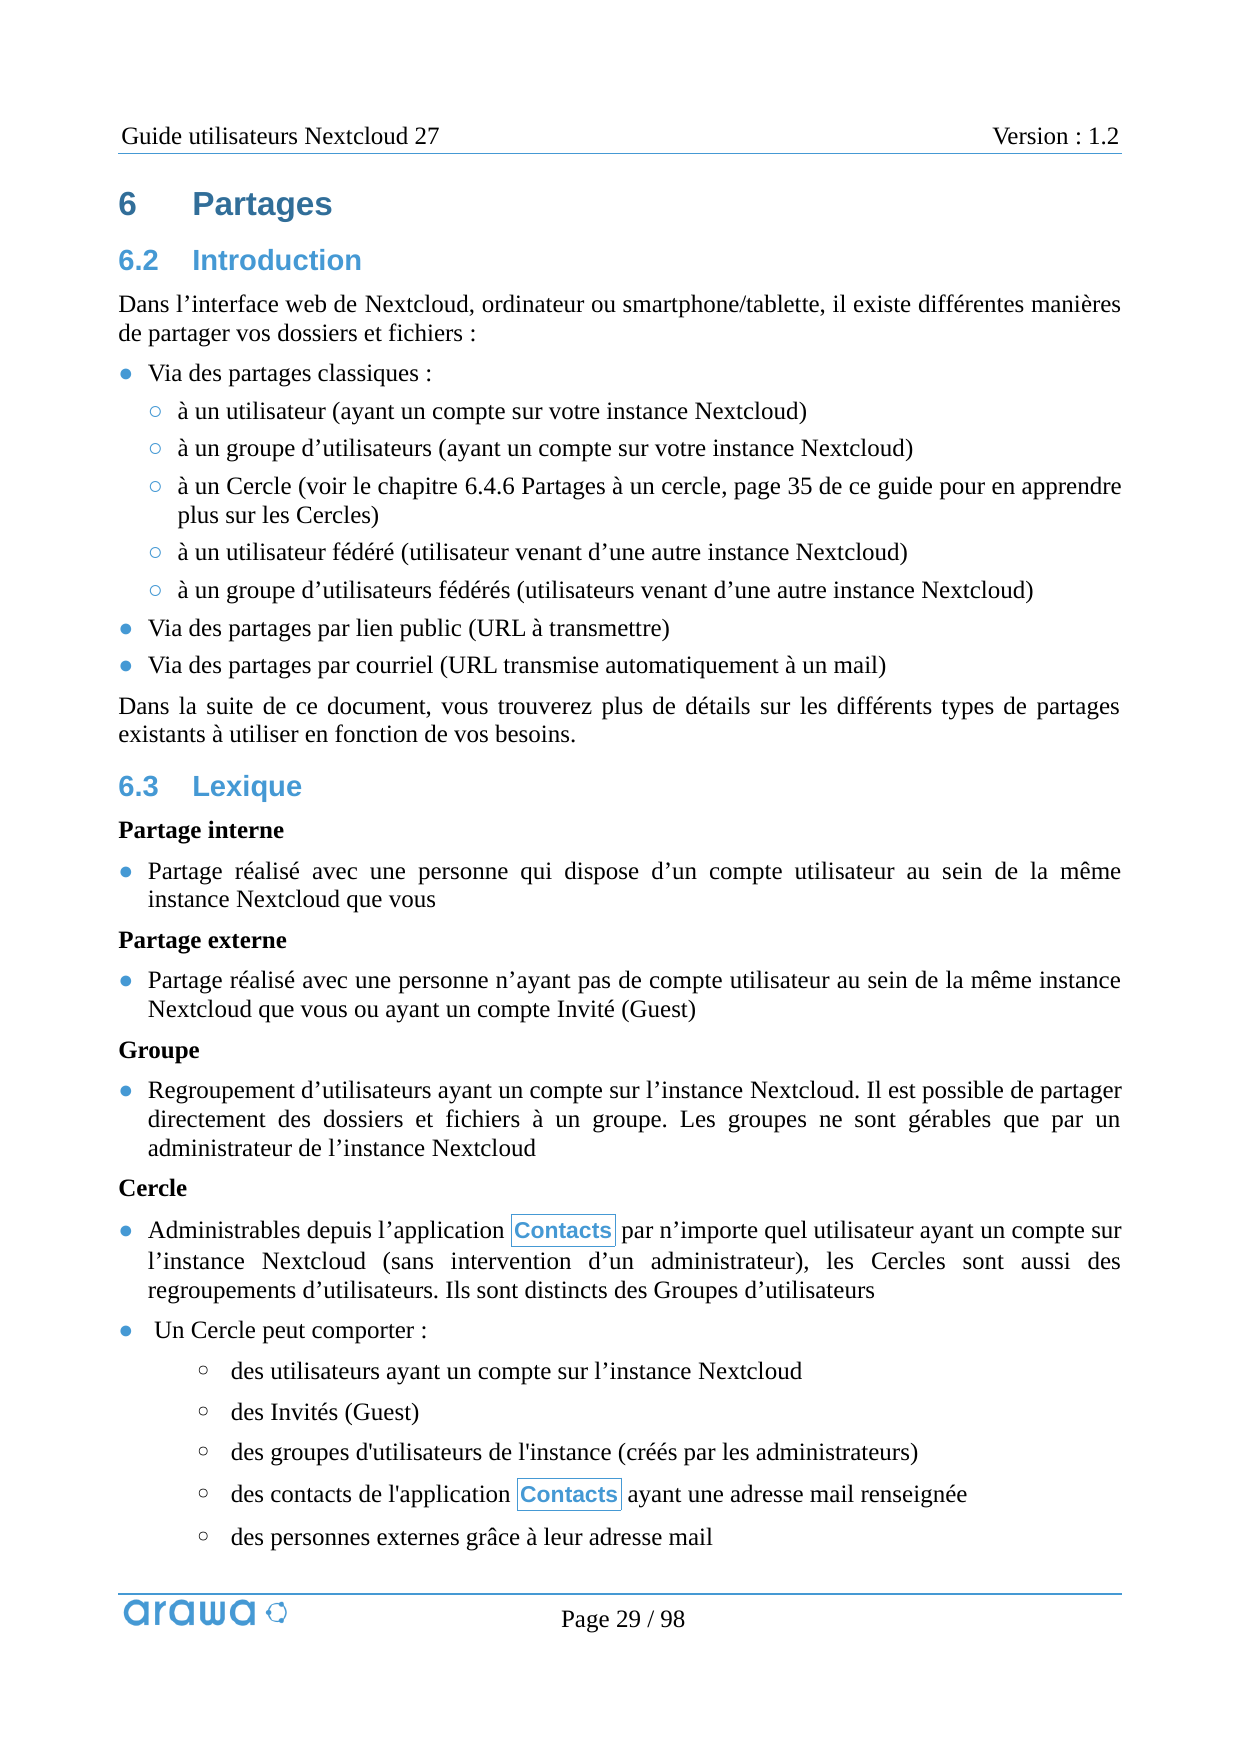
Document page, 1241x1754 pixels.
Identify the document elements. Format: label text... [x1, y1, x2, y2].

list Via des partages classiques : [118, 358, 1122, 387]
list à un groupe d’utilisateurs (ayant un compte sur votre instance Nextcloud) [148, 433, 1122, 462]
subtitle Partages [118, 184, 1122, 222]
text Dans l’interface web de Nextcloud, ordinateur ou smartphone/tablette, il existe différentes manières de partager vos dossiers et fichiers : [118, 289, 1122, 347]
list Partage réalisé avec une personne n’ayant pas de compte utilisateur au sein de la même instance Nextcloud que vous ou ayant un compte Invité (Guest) [118, 966, 1122, 1023]
text Dans la suite de ce document, vous trouverez plus de détails sur les différents types de partages existants à utiliser en fonction de vos besoins. [118, 691, 1122, 748]
list Via des partages par lien public (URL à transmettre) [118, 613, 1122, 641]
list des Invités (Guest) [193, 1397, 1122, 1425]
list à un groupe d’utilisateurs fédérés (utilisateurs venant d’une autre instance Nextcloud) [148, 575, 1122, 604]
list des contacts de l'application [193, 1478, 517, 1510]
list des personnes externes grâce à leur adresse mail [193, 1522, 1122, 1551]
list Regroupement d’utilisateurs ayant un compte sur l’instance Nextcloud. Il est possible de partager directement des dossiers et fichiers à un groupe. Les groupes ne sont gérables que par un administrateur de l’instance Nextcloud [118, 1075, 1122, 1162]
list ayant une adresse mail renseignée [622, 1478, 1122, 1510]
text Cercle [118, 1173, 1122, 1202]
subtitle Introduction [118, 243, 1122, 277]
list à un utilisateur fédéré (utilisateur venant d’une autre instance Nextcloud) [148, 537, 1122, 566]
list Via des partages par courriel (URL transmise automatiquement à un mail) [118, 650, 1122, 679]
list Partage réalisé avec une personne qui dispose d’un compte utilisateur au sein de la même instance Nextcloud que vous [118, 856, 1122, 913]
list Contacts [518, 1479, 621, 1510]
text Partage interne [118, 815, 1122, 844]
picture [121, 1597, 290, 1628]
list à un Cercle (voir le chapitre 6.4.6 Partages à un cercle, page 35 de ce guide pour en apprendre plus sur les Cercles) [148, 471, 1122, 529]
list à un utilisateur (ayant un compte sur votre instance Nextcloud) [148, 396, 1122, 425]
list des groupes d'utilisateurs de l'instance (créés par les administrateurs) [193, 1437, 1122, 1466]
list des utilisateurs ayant un compte sur l’instance Nextcloud [193, 1356, 1122, 1385]
list Administrables depuis l’application Contacts par n’importe quel utilisateur ayant un compte sur l’instance Nextcloud (sans intervention d’un administrateur), les Cercles sont aussi des regroupements d’utilisateurs. Ils sont distincts des Groupes d’utilisateurs [118, 1214, 1122, 1304]
text Groupe [118, 1035, 1122, 1063]
subtitle Lexique [118, 769, 1122, 803]
list Un Cercle peut comporter : [118, 1316, 1122, 1344]
text Partage externe [118, 925, 1122, 954]
